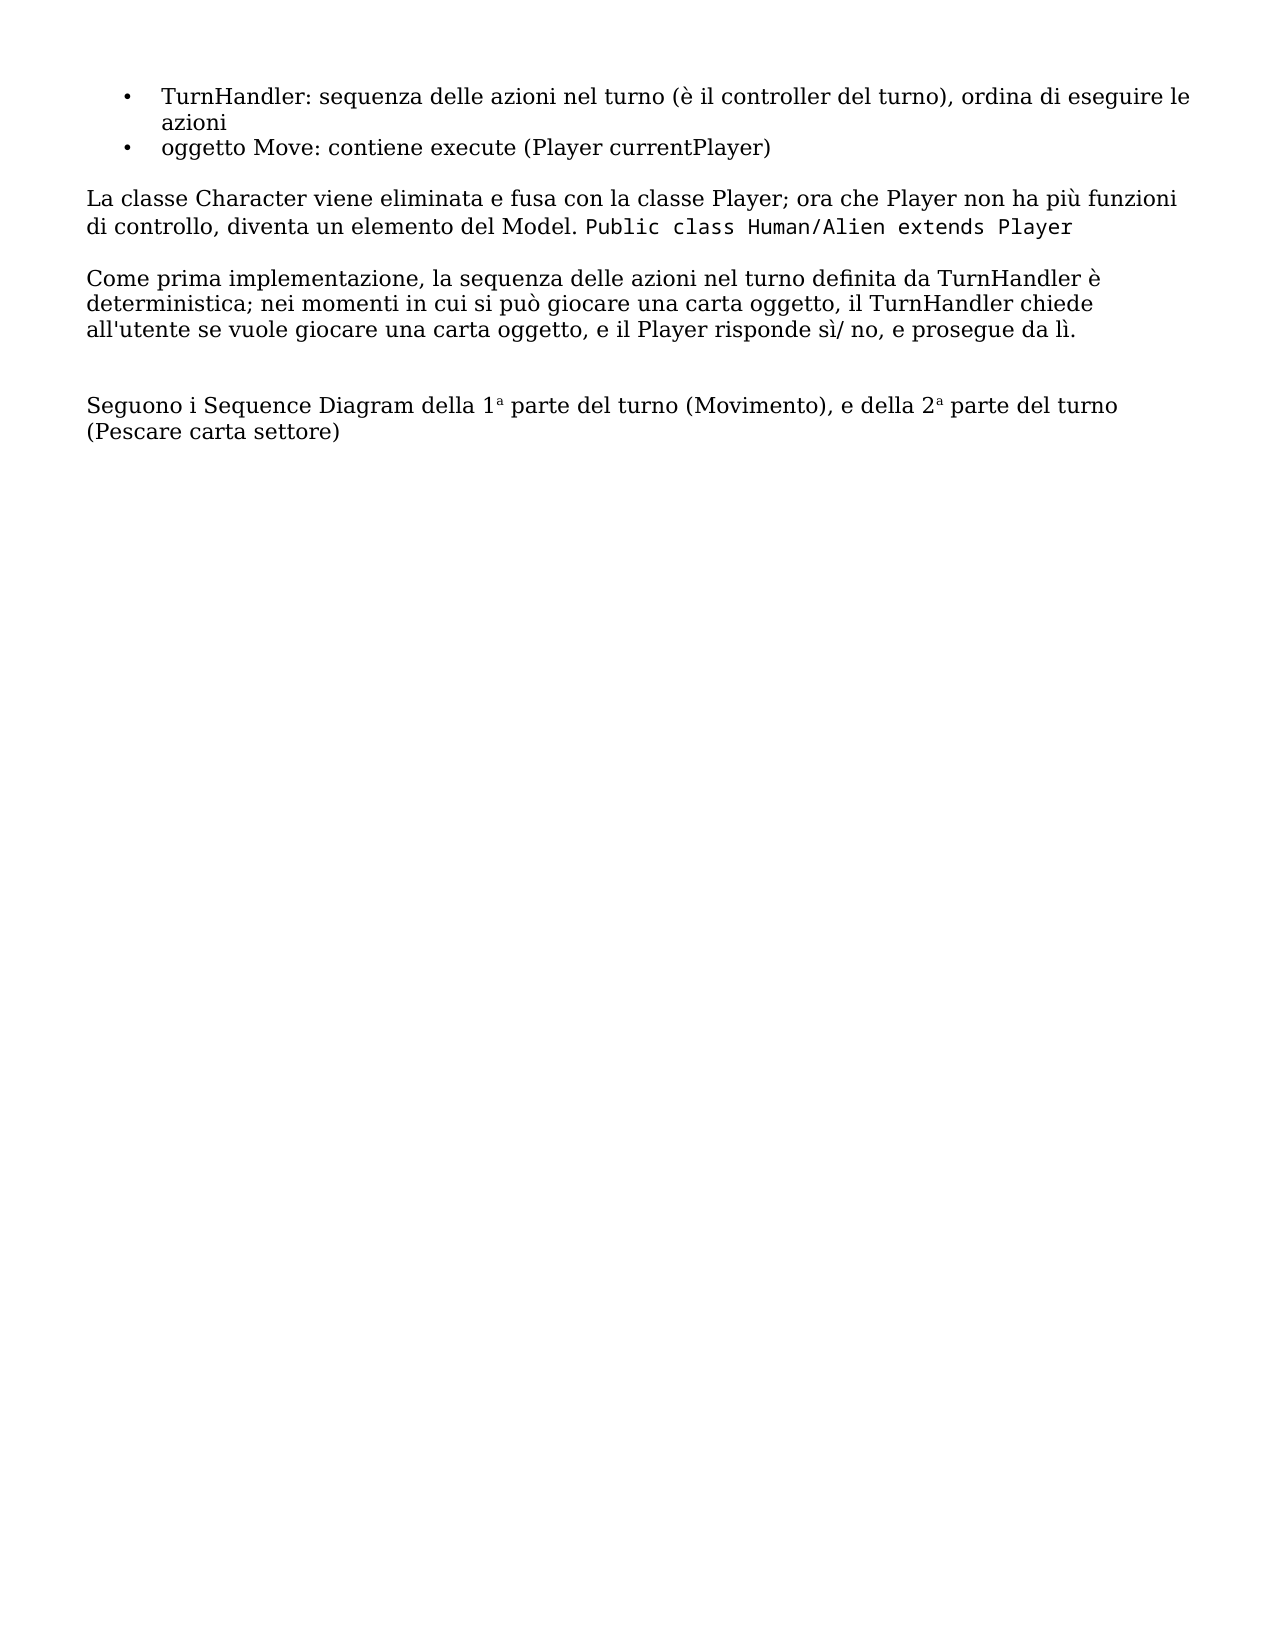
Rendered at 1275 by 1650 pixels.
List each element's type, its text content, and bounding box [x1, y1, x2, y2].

text Come prima implementazione, la sequenza delle azioni nel turno definita da TurnHandler è deterministica; nei momenti in cui si può giocare una carta oggetto, il TurnHandler chiede all'utente se vuole giocare una carta oggetto, e il Player risponde sì/ no, e prosegue da lì. [86, 266, 1192, 342]
text La classe Character viene eliminata e fusa con la classe Player; ora che Player non ha più funzioni di controllo, diventa un elemento del Model. Public class Human/Alien extends Player [86, 186, 1192, 240]
text Seguono i Sequence Diagram della 1a parte del turno (Movimento), e della 2a parte del turno (Pescare carta settore) [86, 393, 1192, 444]
list TurnHandler: sequenza delle azioni nel turno (è il controller del turno), ordina di eseguire le azioni [123, 84, 1192, 135]
list oggetto Move: contiene execute (Player currentPlayer) [123, 135, 1192, 161]
